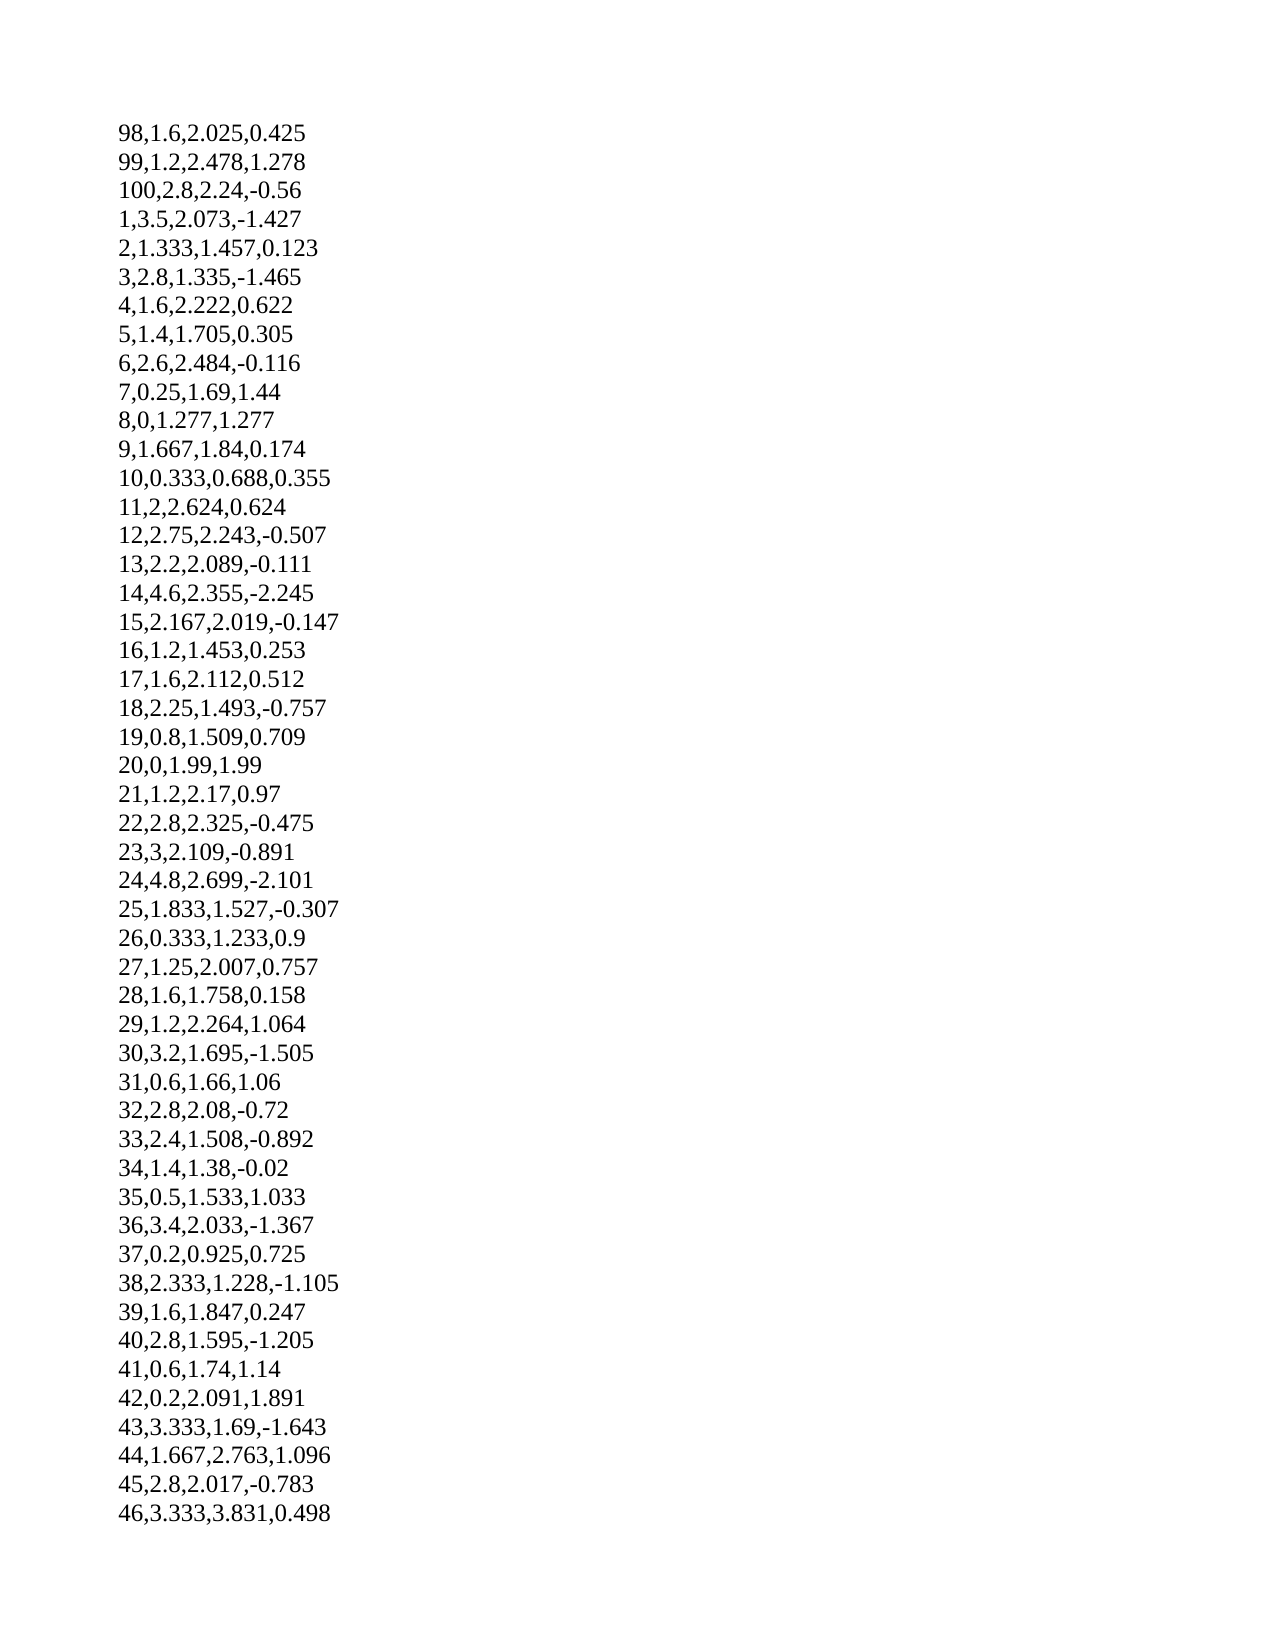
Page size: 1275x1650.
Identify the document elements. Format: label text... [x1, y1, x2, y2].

text 32,2.8,2.08,-0.72 [118, 1096, 1157, 1124]
text 2,1.333,1.457,0.123 [118, 233, 1157, 262]
text 42,0.2,2.091,1.891 [118, 1383, 1157, 1412]
text 34,1.4,1.38,-0.02 [118, 1153, 1157, 1182]
text 25,1.833,1.527,-0.307 [118, 894, 1157, 923]
text 30,3.2,1.695,-1.505 [118, 1038, 1157, 1067]
text 41,0.6,1.74,1.14 [118, 1354, 1157, 1383]
text 28,1.6,1.758,0.158 [118, 981, 1157, 1009]
text 14,4.6,2.355,-2.245 [118, 578, 1157, 607]
text 37,0.2,0.925,0.725 [118, 1239, 1157, 1268]
text 33,2.4,1.508,-0.892 [118, 1124, 1157, 1153]
text 16,1.2,1.453,0.253 [118, 636, 1157, 664]
text 21,1.2,2.17,0.97 [118, 779, 1157, 808]
text 23,3,2.109,-0.891 [118, 837, 1157, 866]
text 39,1.6,1.847,0.247 [118, 1297, 1157, 1326]
text 29,1.2,2.264,1.064 [118, 1009, 1157, 1038]
text 27,1.25,2.007,0.757 [118, 952, 1157, 981]
text 1,3.5,2.073,-1.427 [118, 204, 1157, 233]
text 3,2.8,1.335,-1.465 [118, 262, 1157, 291]
text 26,0.333,1.233,0.9 [118, 923, 1157, 952]
text 15,2.167,2.019,-0.147 [118, 607, 1157, 636]
text 38,2.333,1.228,-1.105 [118, 1268, 1157, 1297]
text 99,1.2,2.478,1.278 [118, 147, 1157, 176]
text 22,2.8,2.325,-0.475 [118, 808, 1157, 837]
text 43,3.333,1.69,-1.643 [118, 1412, 1157, 1441]
text 46,3.333,3.831,0.498 [118, 1498, 1157, 1527]
text 44,1.667,2.763,1.096 [118, 1441, 1157, 1469]
text 18,2.25,1.493,-0.757 [118, 693, 1157, 722]
text 4,1.6,2.222,0.622 [118, 291, 1157, 319]
text 45,2.8,2.017,-0.783 [118, 1469, 1157, 1498]
text 10,0.333,0.688,0.355 [118, 463, 1157, 492]
text 20,0,1.99,1.99 [118, 751, 1157, 779]
text 35,0.5,1.533,1.033 [118, 1182, 1157, 1211]
text 40,2.8,1.595,-1.205 [118, 1326, 1157, 1354]
text 5,1.4,1.705,0.305 [118, 319, 1157, 348]
text 36,3.4,2.033,-1.367 [118, 1211, 1157, 1239]
text 24,4.8,2.699,-2.101 [118, 866, 1157, 894]
text 11,2,2.624,0.624 [118, 492, 1157, 521]
text 12,2.75,2.243,-0.507 [118, 521, 1157, 549]
text 8,0,1.277,1.277 [118, 406, 1157, 434]
text 100,2.8,2.24,-0.56 [118, 176, 1157, 204]
text 6,2.6,2.484,-0.116 [118, 348, 1157, 377]
text 9,1.667,1.84,0.174 [118, 434, 1157, 463]
text 98,1.6,2.025,0.425 [118, 118, 1157, 147]
text 7,0.25,1.69,1.44 [118, 377, 1157, 406]
text 19,0.8,1.509,0.709 [118, 722, 1157, 751]
text 17,1.6,2.112,0.512 [118, 664, 1157, 693]
text 13,2.2,2.089,-0.111 [118, 549, 1157, 578]
text 31,0.6,1.66,1.06 [118, 1067, 1157, 1096]
